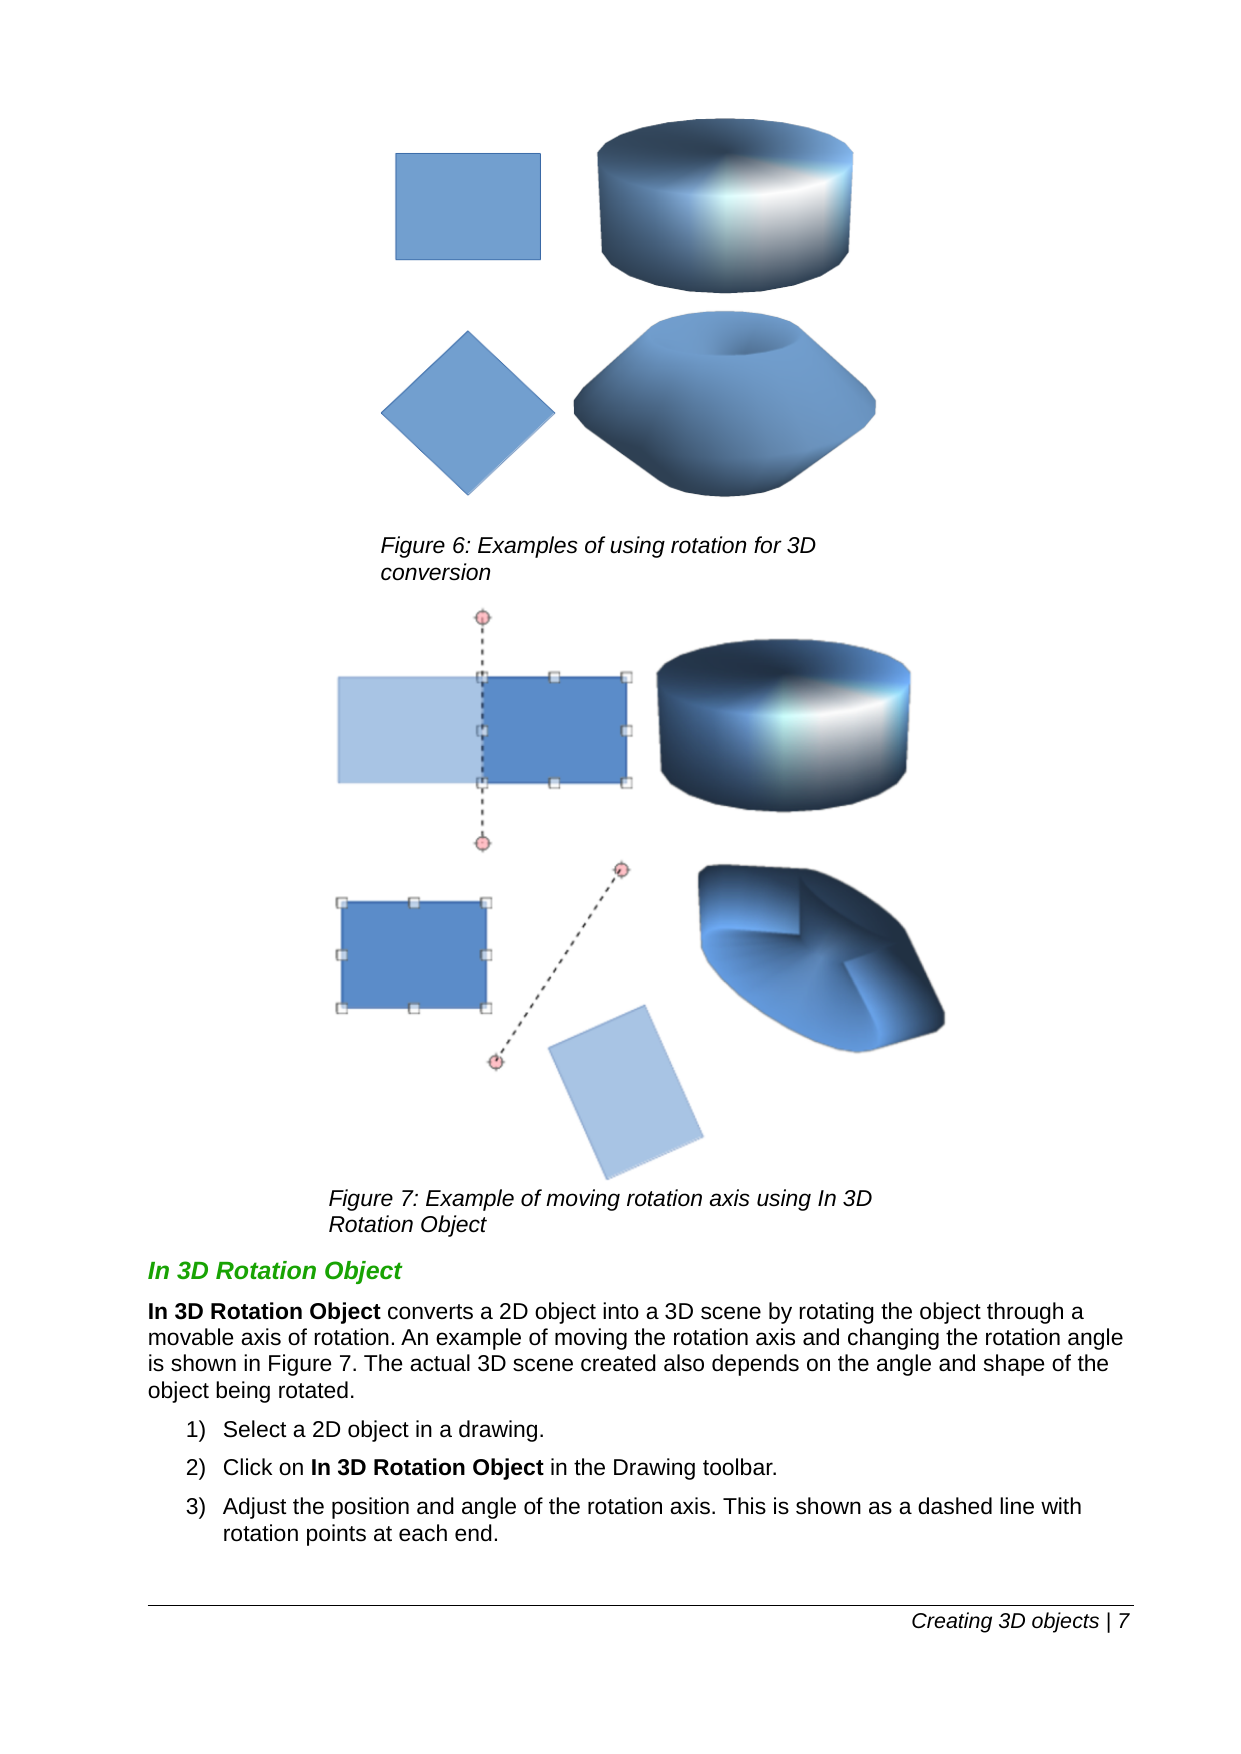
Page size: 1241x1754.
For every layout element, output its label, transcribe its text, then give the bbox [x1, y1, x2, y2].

picture [380, 118, 902, 533]
list Select a 2D object in a drawing. [206, 1416, 1134, 1442]
text Figure 6: Examples of using rotation for 3D conversion [380, 533, 901, 585]
text In 3D Rotation Object converts a 2D object into a 3D scene by rotating the object through a movable axis of rotation. An example of moving the rotation axis and changing the rotation angle is shown in Figure 7. The actual 3D scene created also depends on the angle and shape of the object being rotated. [148, 1298, 1134, 1403]
list Adjust the position and angle of the rotation axis. This is shown as a dashed line with rotation points at each end. [206, 1493, 1134, 1546]
text Figure 7: Example of moving rotation axis using In 3D Rotation Object [328, 1185, 953, 1238]
list Click on In 3D Rotation Object in the Drawing toolbar. [206, 1454, 1134, 1481]
picture [328, 602, 954, 1185]
subtitle In 3D Rotation Object [148, 1256, 1134, 1285]
